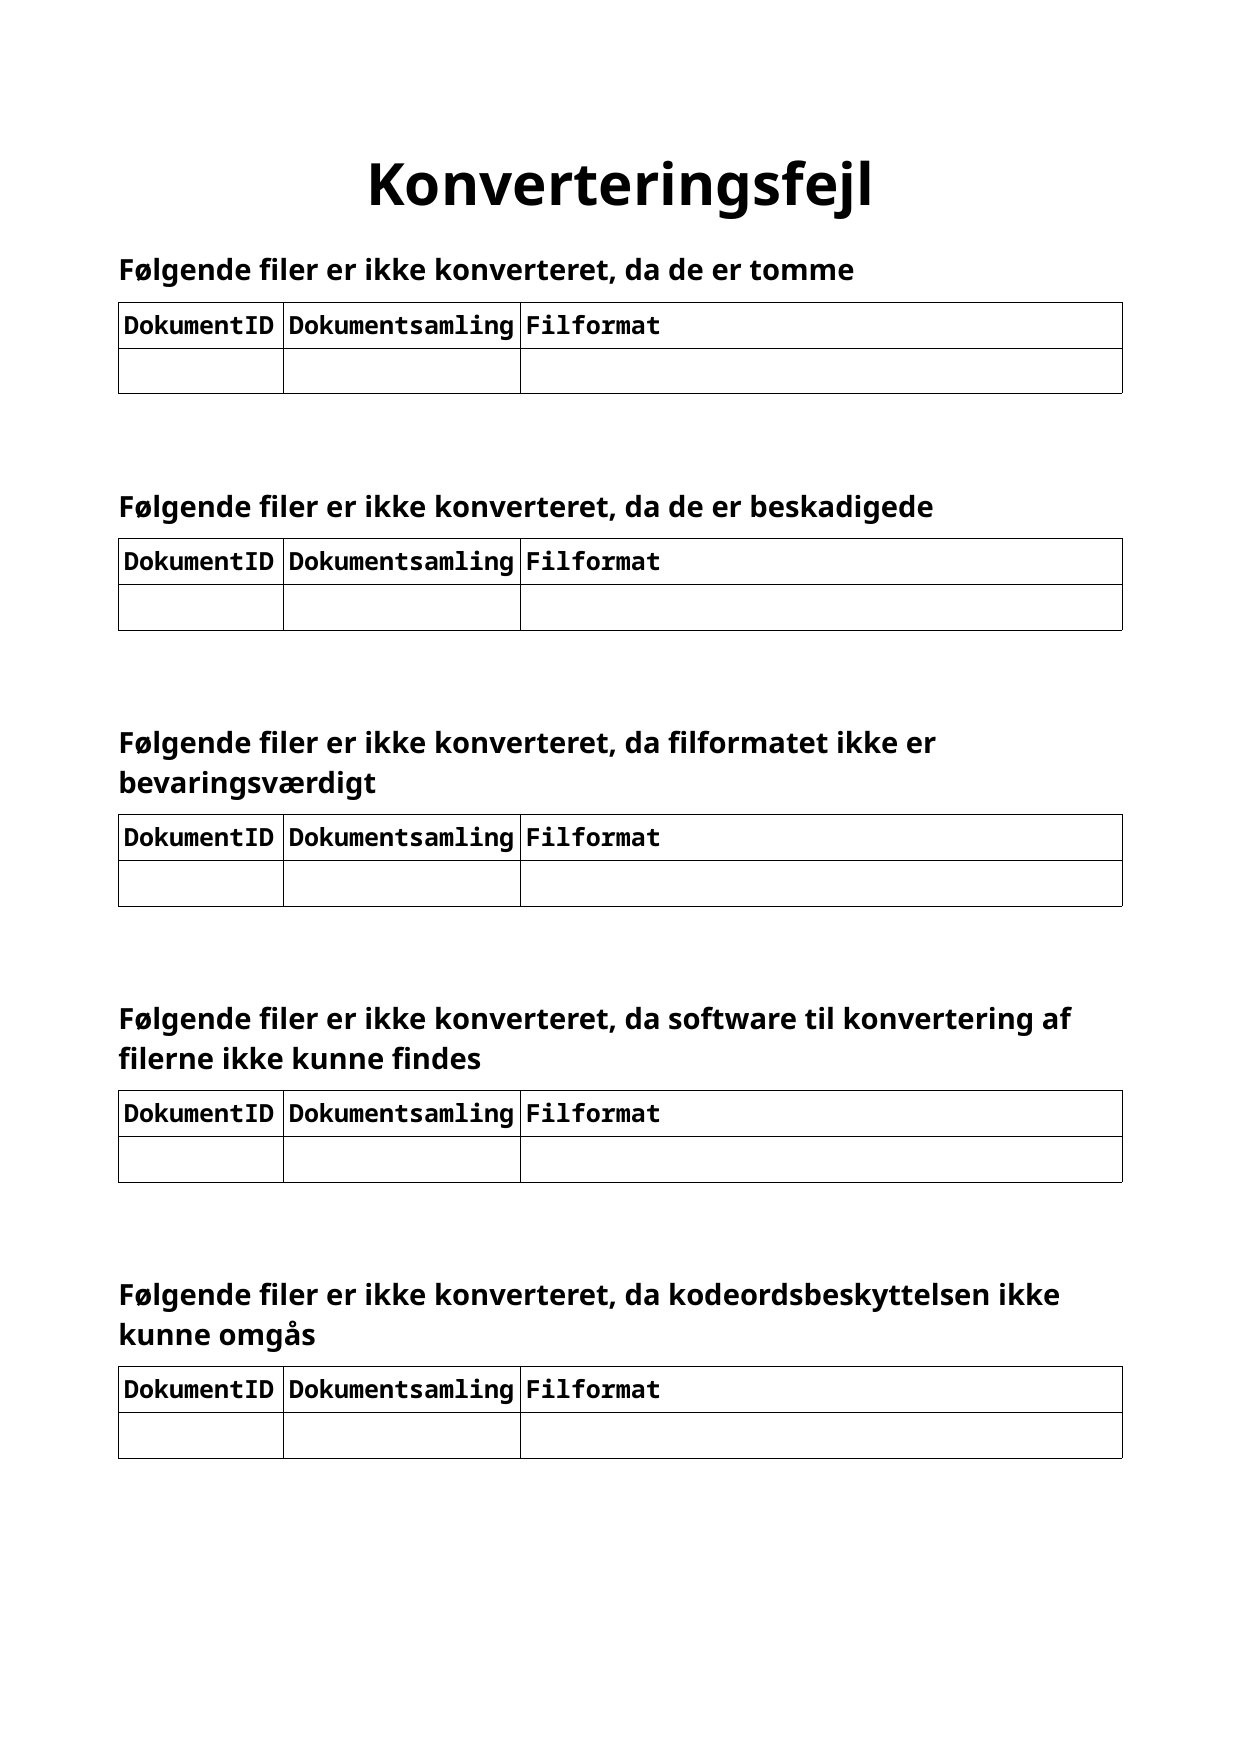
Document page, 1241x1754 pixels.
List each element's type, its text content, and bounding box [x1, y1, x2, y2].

subtitle Følgende filer er ikke konverteret, da de er beskadigede [118, 486, 1122, 526]
table_cell [521, 1137, 1122, 1182]
subtitle Følgende filer er ikke konverteret, da de er tomme [118, 250, 1122, 289]
table_header DokumentID [119, 1091, 283, 1136]
table_header Dokumentsamling [284, 303, 520, 347]
table_cell [521, 349, 1122, 393]
table_cell [284, 585, 520, 629]
table_cell [119, 1137, 283, 1182]
table_cell [119, 585, 283, 629]
table_header DokumentID [119, 1367, 283, 1412]
table_header Filformat [521, 303, 1122, 347]
table_header Filformat [521, 539, 1122, 584]
table_cell [521, 585, 1122, 629]
table_header DokumentID [119, 815, 283, 860]
table_header Filformat [521, 815, 1122, 860]
table_header Filformat [521, 1091, 1122, 1136]
table_cell [284, 1137, 520, 1182]
subtitle Følgende filer er ikke konverteret, da filformatet ikke er bevaringsværdigt [118, 722, 1122, 802]
table_cell [284, 349, 520, 393]
table_cell [119, 349, 283, 393]
table_header Dokumentsamling [284, 1367, 520, 1412]
table_cell [284, 861, 520, 906]
table_cell [119, 1413, 283, 1458]
table_header Dokumentsamling [284, 539, 520, 584]
table_header Dokumentsamling [284, 815, 520, 860]
table_cell [284, 1413, 520, 1458]
table_header Filformat [521, 1367, 1122, 1412]
subtitle Følgende filer er ikke konverteret, da software til konvertering af filerne ikke kunne findes [118, 998, 1122, 1078]
table_cell [521, 861, 1122, 906]
title Konverteringsfejl [118, 143, 1122, 223]
table_header DokumentID [119, 303, 283, 347]
table_header Dokumentsamling [284, 1091, 520, 1136]
table_cell [521, 1413, 1122, 1458]
subtitle Følgende filer er ikke konverteret, da kodeordsbeskyttelsen ikke kunne omgås [118, 1274, 1122, 1354]
table_cell [119, 861, 283, 906]
table_header DokumentID [119, 539, 283, 584]
